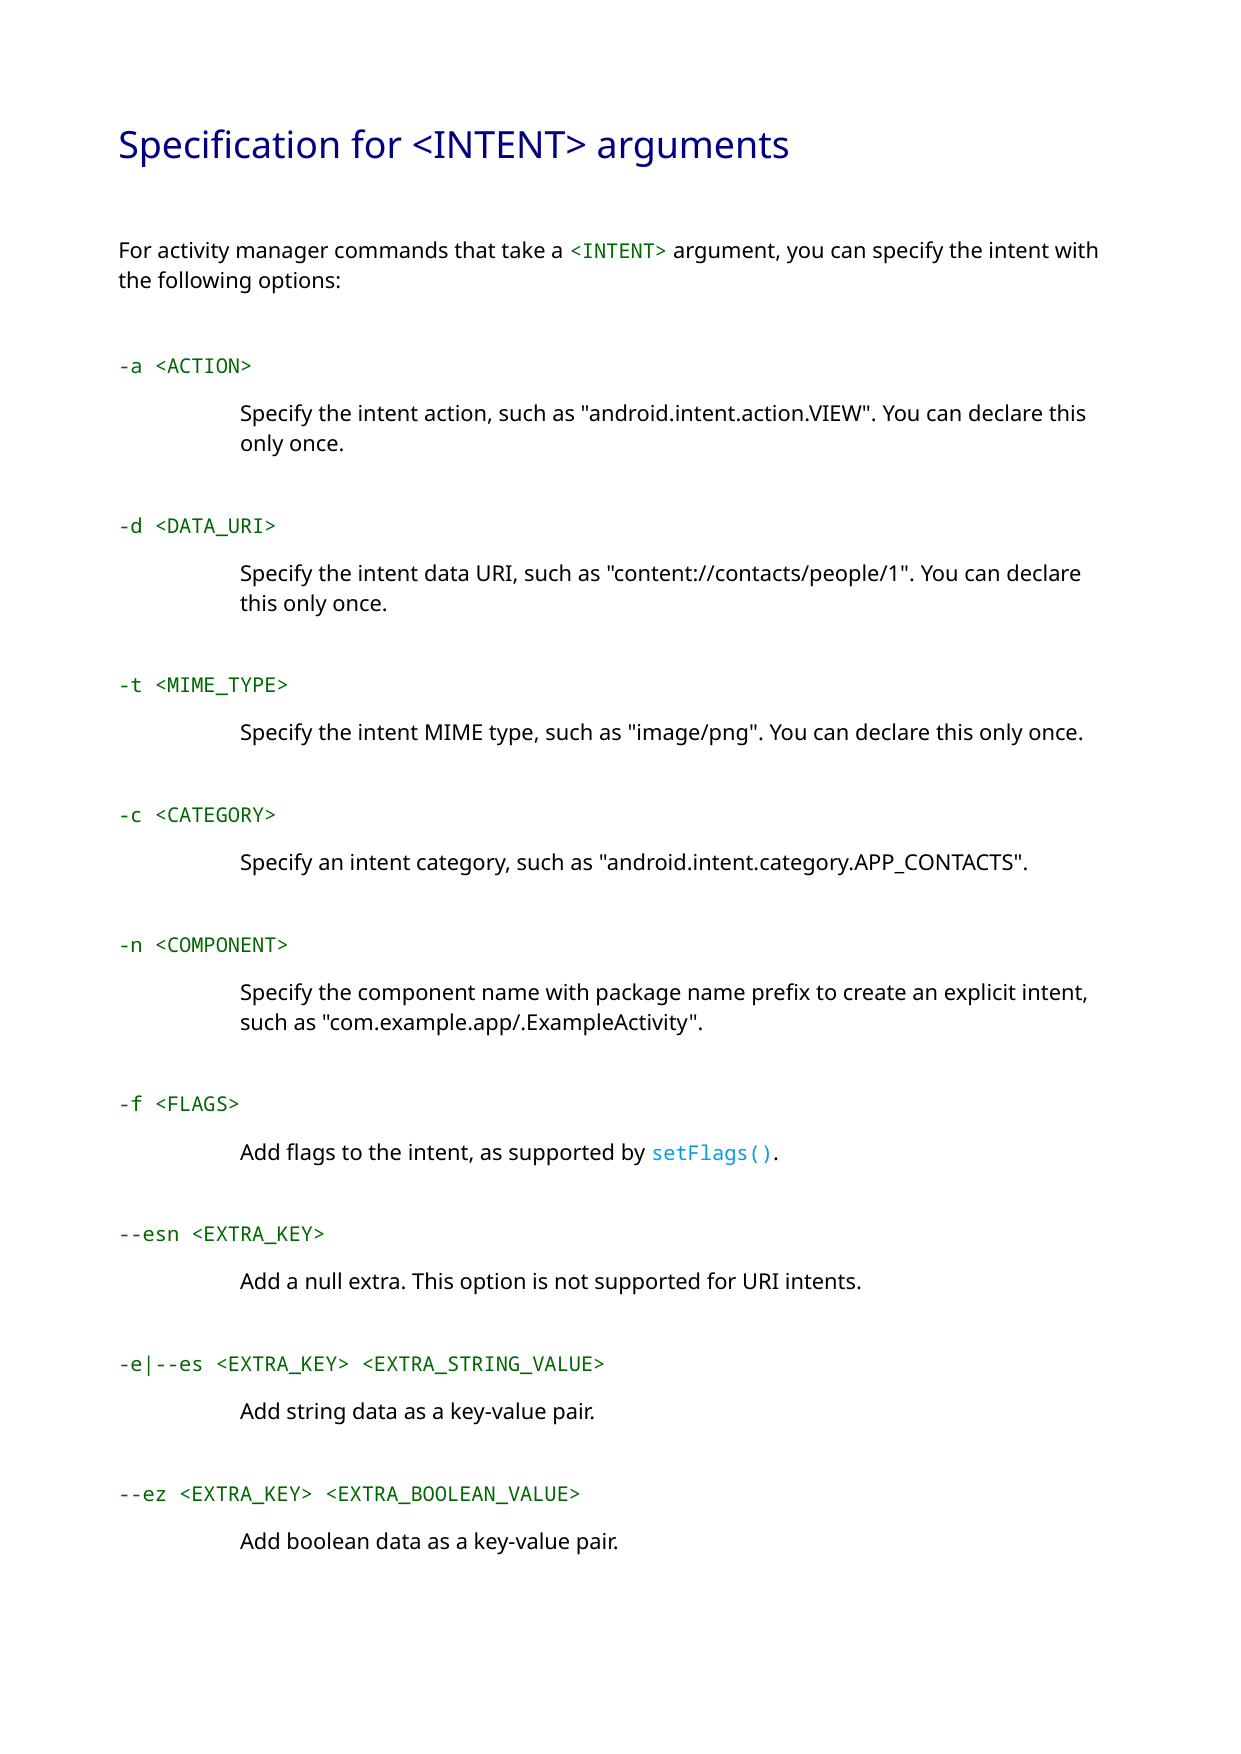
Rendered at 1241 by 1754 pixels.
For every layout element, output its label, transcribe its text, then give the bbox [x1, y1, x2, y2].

subtitle -e|--es <EXTRA_KEY> <EXTRA_STRING_VALUE> [118, 1349, 1122, 1377]
subtitle -f <FLAGS> [118, 1089, 1122, 1118]
list Specify the component name with package name prefix to create an explicit intent, such as "com.example.app/.ExampleActivity". [240, 977, 1122, 1036]
list Add a null extra. This option is not supported for URI intents. [240, 1266, 1122, 1296]
subtitle --ez <EXTRA_KEY> <EXTRA_BOOLEAN_VALUE> [118, 1479, 1122, 1507]
subtitle -c <CATEGORY> [118, 800, 1122, 828]
text For activity manager commands that take a <INTENT> argument, you can specify the intent with the following options: [118, 235, 1122, 295]
subtitle -d <DATA_URI> [118, 511, 1122, 539]
list Specify an intent category, such as "android.intent.category.APP_CONTACTS". [240, 847, 1122, 877]
subtitle -a <ACTION> [118, 351, 1122, 379]
list Specify the intent MIME type, such as "image/png". You can declare this only once. [240, 717, 1122, 747]
list Specify the intent action, such as "android.intent.action.VIEW". You can declare this only once. [240, 398, 1122, 458]
list Add flags to the intent, as supported by setFlags(). [240, 1136, 1122, 1166]
list Specify the intent data URI, such as "content://contacts/people/1". You can declare this only once. [240, 558, 1122, 617]
subtitle -t <MIME_TYPE> [118, 670, 1122, 698]
list Add string data as a key-value pair. [240, 1396, 1122, 1426]
subtitle Specification for <INTENT> arguments [118, 118, 1122, 169]
list Add boolean data as a key-value pair. [240, 1526, 1122, 1556]
subtitle --esn <EXTRA_KEY> [118, 1219, 1122, 1247]
subtitle -n <COMPONENT> [118, 930, 1122, 958]
